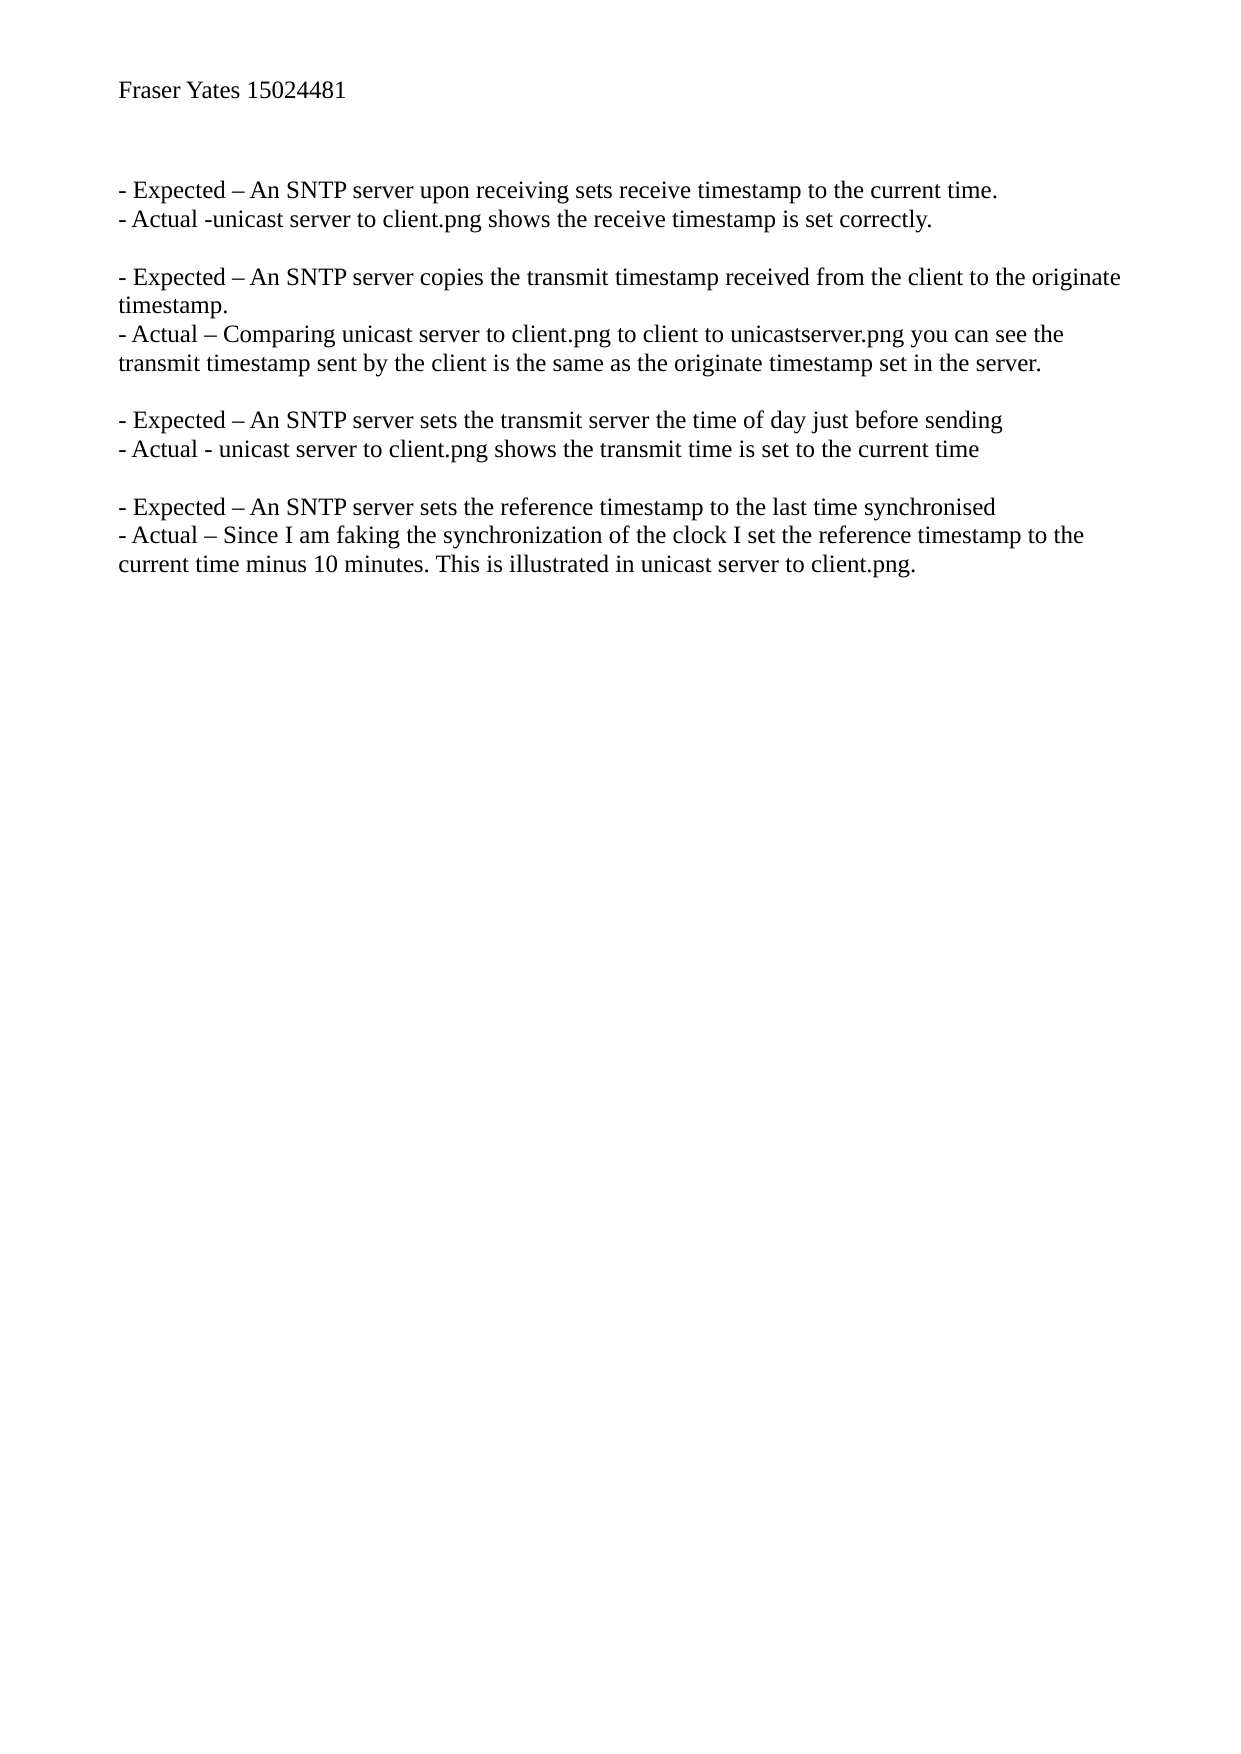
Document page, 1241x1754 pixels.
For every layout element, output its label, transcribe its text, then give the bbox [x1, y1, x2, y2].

text - Expected – An SNTP server upon receiving sets receive timestamp to the current time. [118, 176, 1122, 204]
text - Actual -unicast server to client.png shows the receive timestamp is set correctly. [118, 204, 1122, 233]
text - Actual – Since I am faking the synchronization of the clock I set the reference timestamp to the current time minus 10 minutes. This is illustrated in unicast server to client.png. [118, 521, 1122, 578]
text - Actual – Comparing unicast server to client.png to client to unicastserver.png you can see the transmit timestamp sent by the client is the same as the originate timestamp set in the server. [118, 319, 1122, 377]
text - Expected – An SNTP server copies the transmit timestamp received from the client to the originate timestamp. [118, 262, 1122, 319]
text - Expected – An SNTP server sets the transmit server the time of day just before sending [118, 406, 1122, 434]
text - Expected – An SNTP server sets the reference timestamp to the last time synchronised [118, 492, 1122, 521]
text - Actual - unicast server to client.png shows the transmit time is set to the current time [118, 434, 1122, 463]
